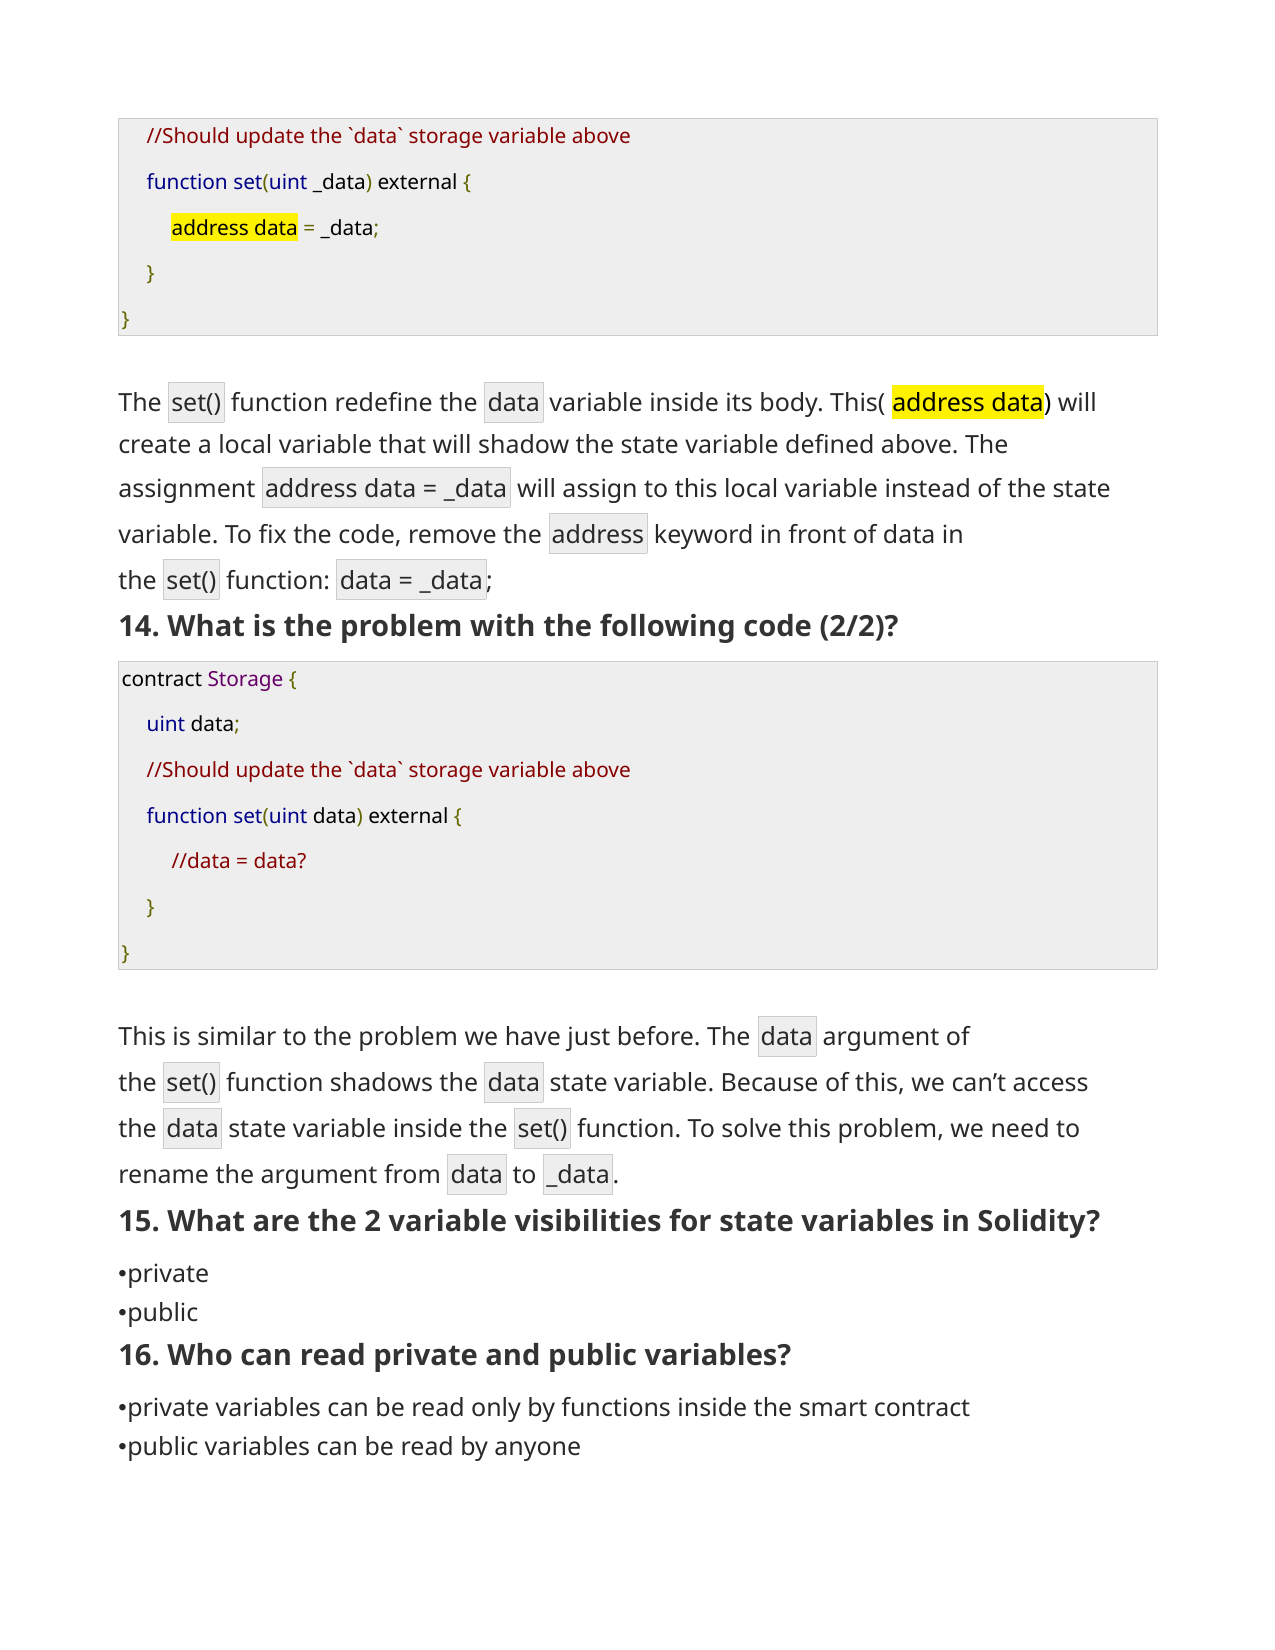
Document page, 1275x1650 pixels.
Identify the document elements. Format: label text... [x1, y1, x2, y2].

list public variables can be read by anyone [118, 1428, 1157, 1462]
list public [118, 1294, 1157, 1329]
text } [119, 301, 1157, 335]
subtitle 15. What are the 2 variable visibilities for state variables in Solidity? [118, 1200, 1157, 1239]
subtitle 16. Who can read private and public variables? [118, 1334, 1157, 1373]
text //Should update the `data` storage variable above [119, 119, 1157, 150]
text function set(uint data) external { [119, 797, 1157, 829]
text //data = data? [119, 843, 1157, 875]
list private [118, 1255, 1157, 1289]
text } [119, 889, 1157, 921]
text address data = _data; [119, 209, 1157, 241]
text //Should update the `data` storage variable above [119, 752, 1157, 784]
subtitle 14. What is the problem with the following code (2/2)? [118, 605, 1157, 645]
text function set(uint _data) external { [119, 164, 1157, 196]
text The set() function redefine the data variable inside its body. This( address data) will create a local variable that will shadow the state variable defined above. The assignment address data = _data will assign to this local variable instead of the state variable. To fix the code, remove the address keyword in front of data in the set() function: data = _data; [118, 382, 1157, 599]
text } [119, 934, 1157, 969]
text contract Storage { [119, 662, 1157, 692]
list private variables can be read only by functions inside the smart contract [118, 1389, 1157, 1423]
text } [119, 255, 1157, 287]
text uint data; [119, 706, 1157, 738]
text This is similar to the problem we have just before. The data argument of the set() function shadows the data state variable. Because of this, we can’t access the data state variable inside the set() function. To solve this problem, we need to rename the argument from data to _data. [118, 1016, 1157, 1194]
